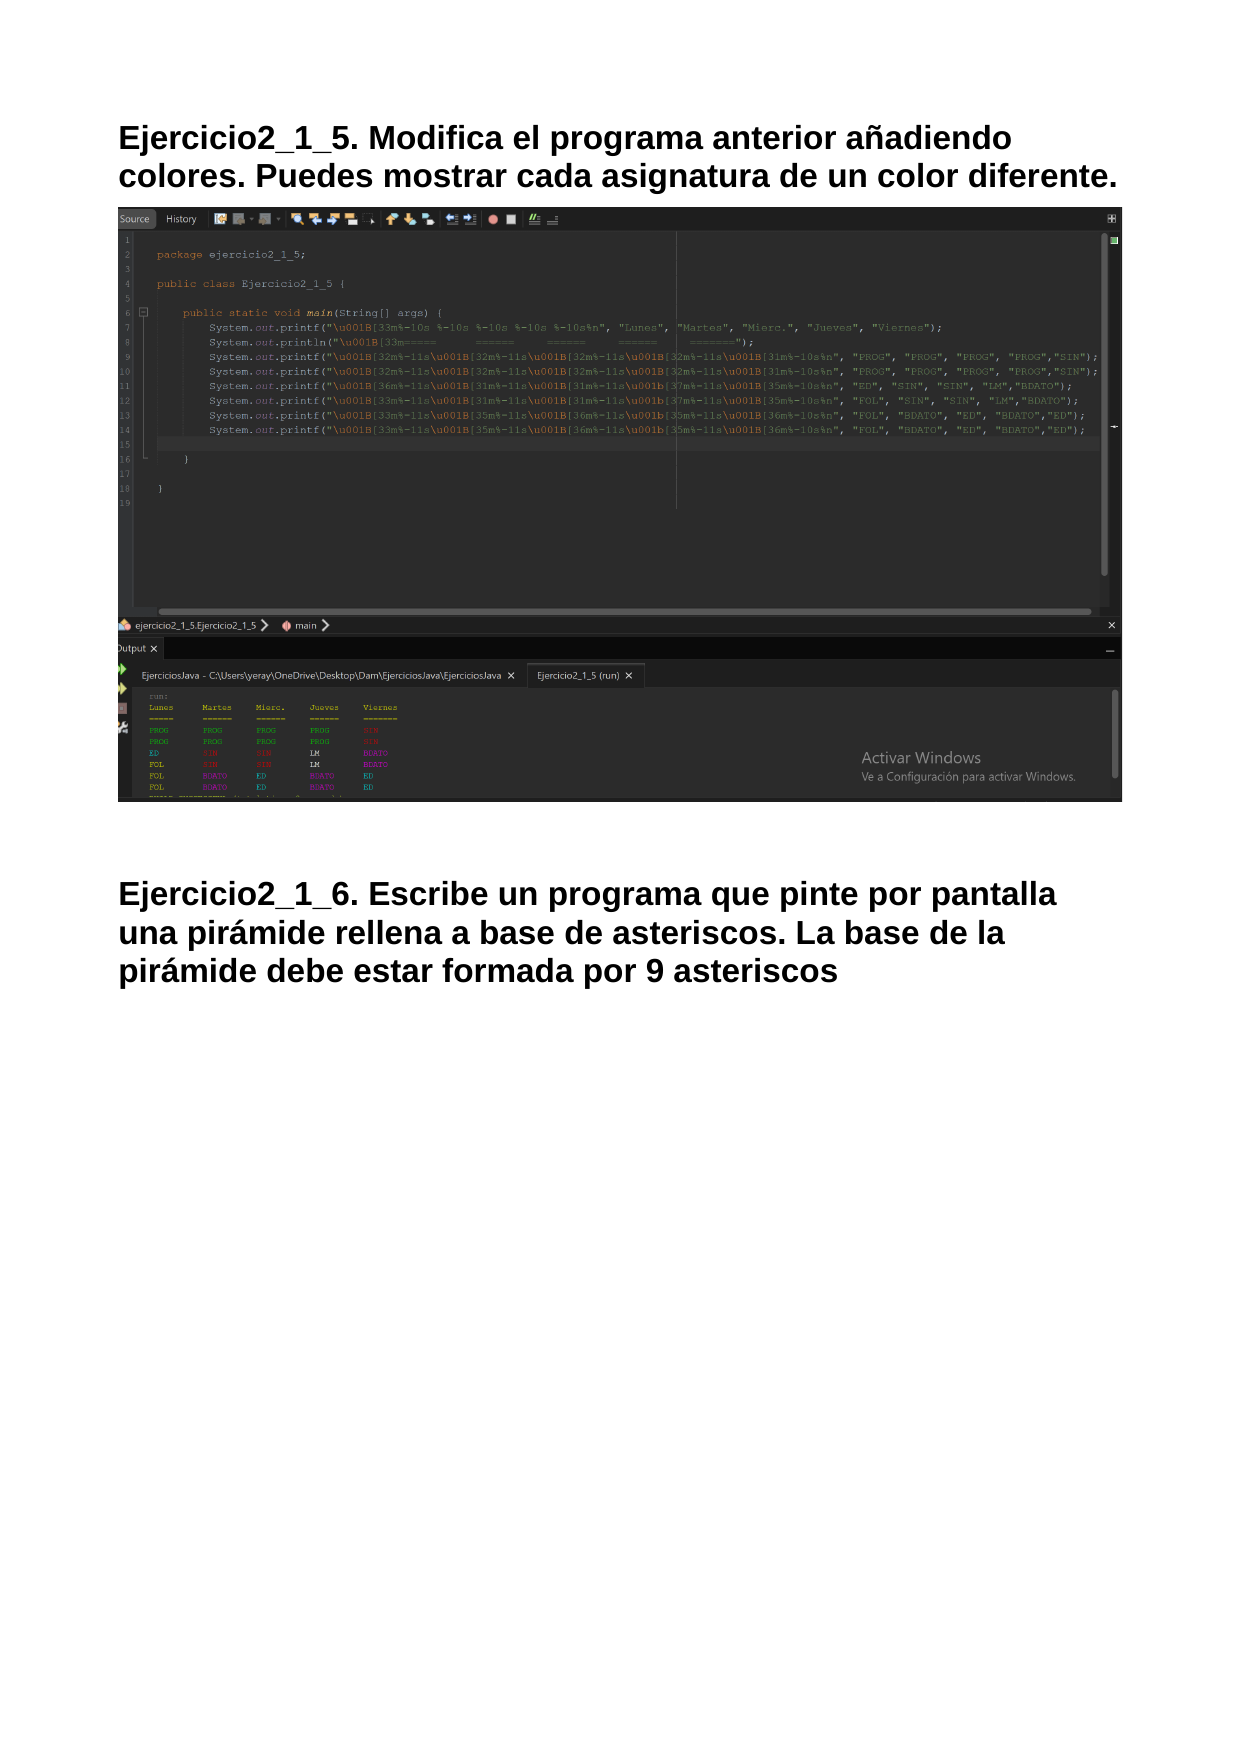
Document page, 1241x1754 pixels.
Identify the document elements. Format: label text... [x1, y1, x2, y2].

subtitle Ejercicio2_1_6. Escribe un programa que pinte por pantalla una pirámide rellena a base de asteriscos. La base de la pirámide debe estar formada por 9 asteriscos [118, 874, 1122, 990]
subtitle Ejercicio2_1_5. Modifica el programa anterior añadiendo colores. Puedes mostrar cada asignatura de un color diferente. [118, 118, 1122, 195]
picture [118, 207, 1123, 802]
